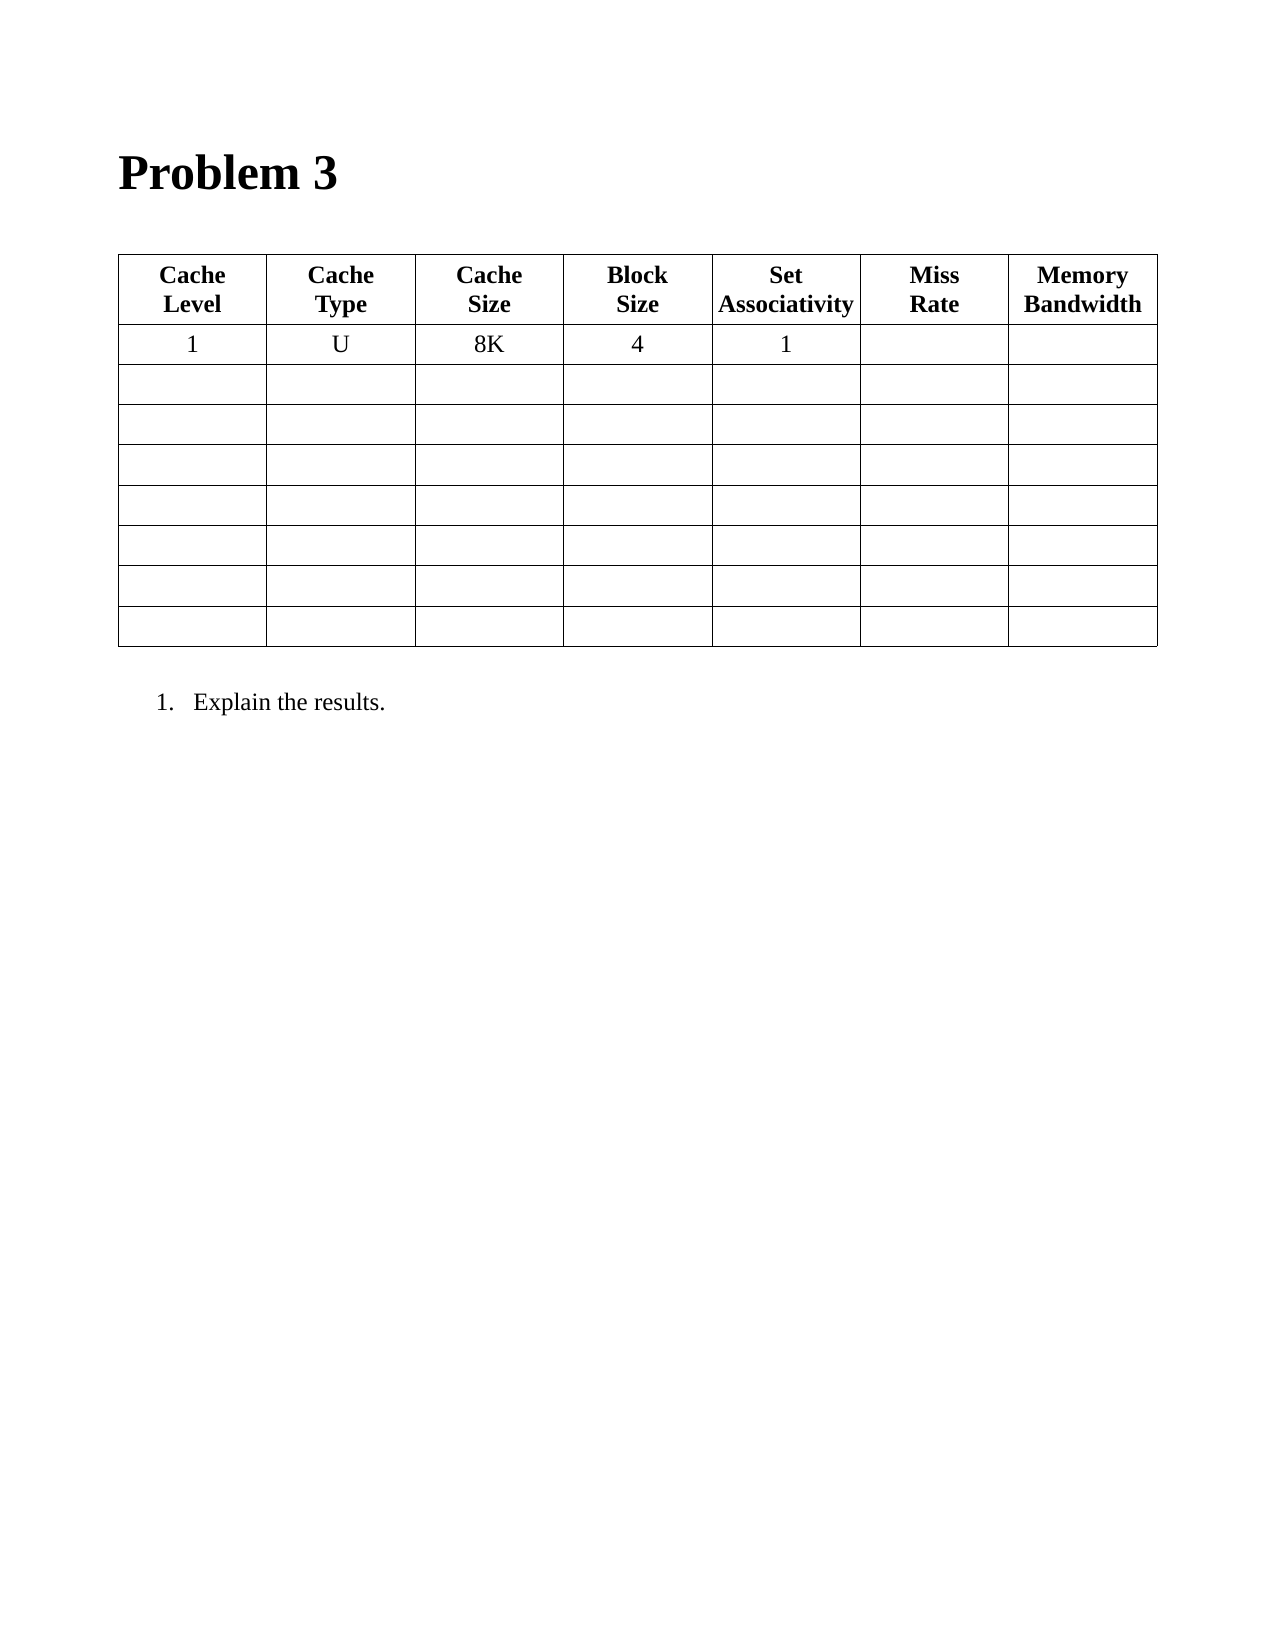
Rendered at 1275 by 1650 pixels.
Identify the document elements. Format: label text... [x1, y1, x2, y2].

table_cell [119, 365, 266, 404]
table_cell [416, 566, 563, 606]
table_cell [1009, 325, 1157, 364]
table_cell [267, 486, 415, 525]
table_cell [564, 445, 712, 485]
table_cell 8K [416, 325, 563, 364]
table_cell [267, 607, 415, 646]
table_cell [713, 445, 860, 485]
table_cell [1009, 365, 1157, 404]
table_cell [416, 526, 563, 565]
table_cell [713, 566, 860, 606]
table_header Cache Level [119, 255, 266, 323]
table_cell [713, 486, 860, 525]
table_cell [416, 486, 563, 525]
table_cell [119, 405, 266, 444]
table_cell [119, 486, 266, 525]
table_cell [564, 566, 712, 606]
table_cell [713, 365, 860, 404]
table_header Cache Type [267, 255, 415, 323]
table_cell [267, 526, 415, 565]
table_cell [416, 607, 563, 646]
table_cell [267, 566, 415, 606]
table_cell [1009, 566, 1157, 606]
table_cell [1009, 445, 1157, 485]
table_cell [861, 566, 1008, 606]
table_cell [564, 526, 712, 565]
table_cell [861, 325, 1008, 364]
table_cell [861, 445, 1008, 485]
table_cell [416, 365, 563, 404]
table_cell U [267, 325, 415, 364]
table_header Miss Rate [861, 255, 1008, 323]
table_cell [416, 405, 563, 444]
table_cell [861, 486, 1008, 525]
table_header Block Size [564, 255, 712, 323]
table_cell [861, 365, 1008, 404]
table_header Memory Bandwidth [1009, 255, 1157, 323]
table_cell [713, 526, 860, 565]
table_header Cache Size [416, 255, 563, 323]
subtitle Problem 3 [118, 143, 1157, 201]
table_cell [119, 566, 266, 606]
table_cell [119, 526, 266, 565]
table_cell [267, 445, 415, 485]
table_cell [267, 405, 415, 444]
table_cell [564, 607, 712, 646]
table_cell [861, 607, 1008, 646]
table_cell [119, 445, 266, 485]
table_cell [119, 607, 266, 646]
table_cell [713, 405, 860, 444]
table_cell [564, 405, 712, 444]
list Explain the results. [156, 687, 1157, 716]
table_cell [564, 365, 712, 404]
table_cell [1009, 607, 1157, 646]
table_cell [564, 486, 712, 525]
table_cell 1 [119, 325, 266, 364]
table_cell [1009, 405, 1157, 444]
table_cell [416, 445, 563, 485]
table_cell 1 [713, 325, 860, 364]
table_cell [861, 405, 1008, 444]
table_cell [1009, 526, 1157, 565]
table_cell [713, 607, 860, 646]
table_cell [1009, 486, 1157, 525]
table_cell [861, 526, 1008, 565]
table_cell [267, 365, 415, 404]
table_cell 4 [564, 325, 712, 364]
table_header Set Associativity [713, 255, 860, 323]
